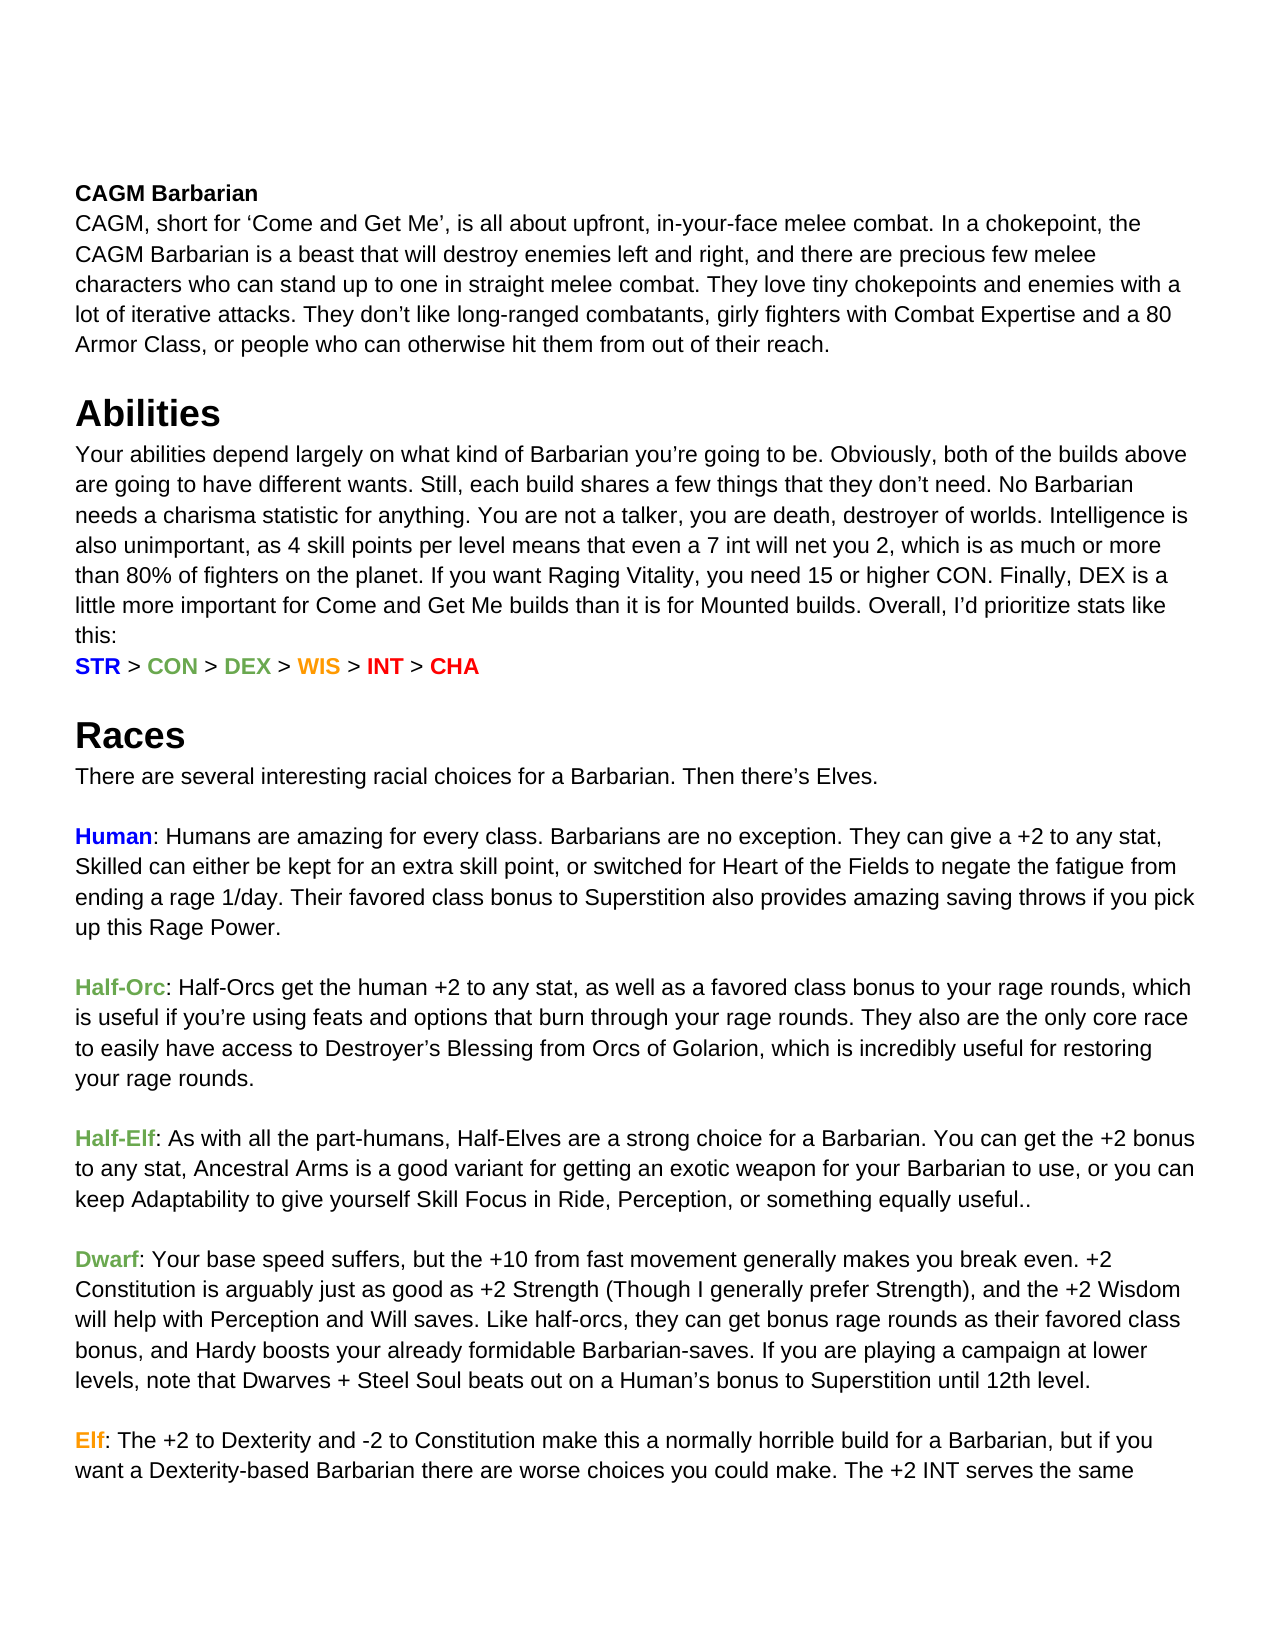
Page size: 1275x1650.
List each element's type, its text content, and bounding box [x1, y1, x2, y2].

text CAGM, short for ‘Come and Get Me’, is all about upfront, in-your-face melee combat. In a chokepoint, the CAGM Barbarian is a beast that will destroy enemies left and right, and there are precious few melee characters who can stand up to one in straight melee combat. They love tiny chokepoints and enemies with a lot of iterative attacks. They don’t like long-ranged combatants, girly fighters with Combat Expertise and a 80 Armor Class, or people who can otherwise hit them from out of their reach. [75, 210, 1200, 358]
text STR > CON > DEX > WIS > INT > CHA [75, 653, 1200, 679]
text Elf: The +2 to Dexterity and -2 to Constitution make this a normally horrible build for a Barbarian, but if you want a Dexterity-based Barbarian there are worse choices you could make. The +2 INT serves the same [75, 1427, 1200, 1484]
text Half-Elf: As with all the part-humans, Half-Elves are a strong choice for a Barbarian. You can get the +2 bonus to any stat, Ancestral Arms is a good variant for getting an exotic weapon for your Barbarian to use, or you can keep Adaptability to give yourself Skill Focus in Ride, Perception, or something equally useful.. [75, 1125, 1200, 1212]
text CAGM Barbarian [75, 180, 1200, 207]
text Races [75, 713, 1200, 756]
text Abilities [75, 392, 1200, 435]
text There are several interesting racial choices for a Barbarian. Then there’s Elves. [75, 763, 1200, 789]
text Human: Humans are amazing for every class. Barbarians are no exception. They can give a +2 to any stat, Skilled can either be kept for an extra skill point, or switched for Heart of the Fields to negate the fatigue from ending a rage 1/day. Their favored class bonus to Superstition also provides amazing saving throws if you pick up this Rage Power. [75, 823, 1200, 940]
text Dwarf: Your base speed suffers, but the +10 from fast movement generally makes you break even. +2 Constitution is arguably just as good as +2 Strength (Though I generally prefer Strength), and the +2 Wisdom will help with Perception and Will saves. Like half-orcs, they can get bonus rage rounds as their favored class bonus, and Hardy boosts your already formidable Barbarian-saves. If you are playing a campaign at lower levels, note that Dwarves + Steel Soul beats out on a Human’s bonus to Superstition until 12th level. [75, 1246, 1200, 1393]
text Your abilities depend largely on what kind of Barbarian you’re going to be. Obviously, both of the builds above are going to have different wants. Still, each build shares a few things that they don’t need. No Barbarian needs a charisma statistic for anything. You are not a talker, you are death, destroyer of worlds. Intelligence is also unimportant, as 4 skill points per level means that even a 7 int will net you 2, which is as much or more than 80% of fighters on the planet. If you want Raging Vitality, you need 15 or higher CON. Finally, DEX is a little more important for Come and Get Me builds than it is for Mounted builds. Overall, I’d prioritize stats like this: [75, 441, 1200, 649]
text Half-Orc: Half-Orcs get the human +2 to any stat, as well as a favored class bonus to your rage rounds, which is useful if you’re using feats and options that burn through your rage rounds. They also are the only core race to easily have access to Destroyer’s Blessing from Orcs of Golarion, which is incredibly useful for restoring your rage rounds. [75, 974, 1200, 1091]
